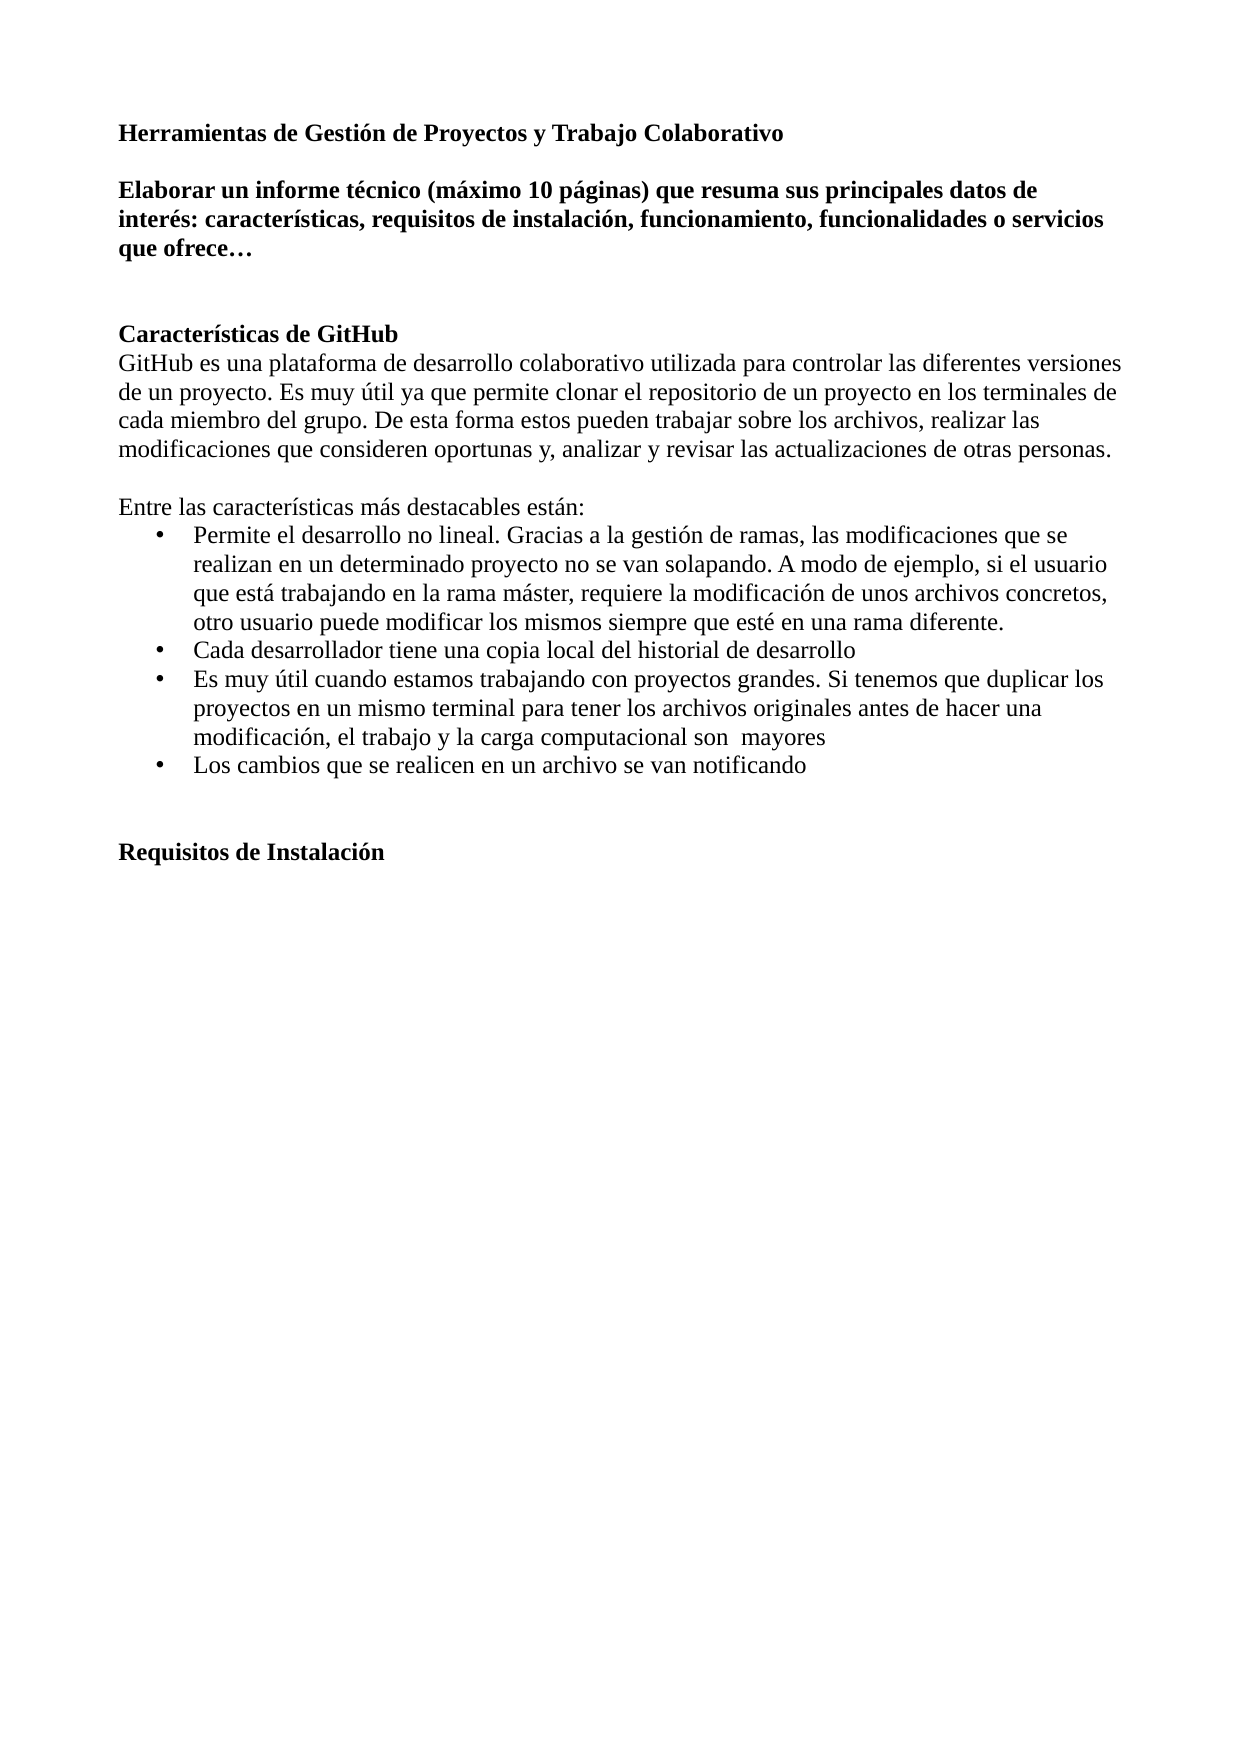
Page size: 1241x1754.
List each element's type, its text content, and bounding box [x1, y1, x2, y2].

text GitHub es una plataforma de desarrollo colaborativo utilizada para controlar las diferentes versiones de un proyecto. Es muy útil ya que permite clonar el repositorio de un proyecto en los terminales de cada miembro del grupo. De esta forma estos pueden trabajar sobre los archivos, realizar las modificaciones que consideren oportunas y, analizar y revisar las actualizaciones de otras personas. [118, 348, 1122, 463]
text Elaborar un informe técnico (máximo 10 páginas) que resuma sus principales datos de interés: características, requisitos de instalación, funcionamiento, funcionalidades o servicios que ofrece… [118, 176, 1122, 262]
list Los cambios que se realicen en un archivo se van notificando [156, 751, 1122, 779]
list Es muy útil cuando estamos trabajando con proyectos grandes. Si tenemos que duplicar los proyectos en un mismo terminal para tener los archivos originales antes de hacer una modificación, el trabajo y la carga computacional son mayores [156, 664, 1122, 751]
text Características de GitHub [118, 319, 1122, 348]
text Herramientas de Gestión de Proyectos y Trabajo Colaborativo [118, 118, 1122, 147]
list Cada desarrollador tiene una copia local del historial de desarrollo [156, 636, 1122, 664]
text Entre las características más destacables están: [118, 492, 1122, 521]
text Requisitos de Instalación [118, 837, 1122, 866]
list Permite el desarrollo no lineal. Gracias a la gestión de ramas, las modificaciones que se realizan en un determinado proyecto no se van solapando. A modo de ejemplo, si el usuario que está trabajando en la rama máster, requiere la modificación de unos archivos concretos, otro usuario puede modificar los mismos siempre que esté en una rama diferente. [156, 521, 1122, 636]
